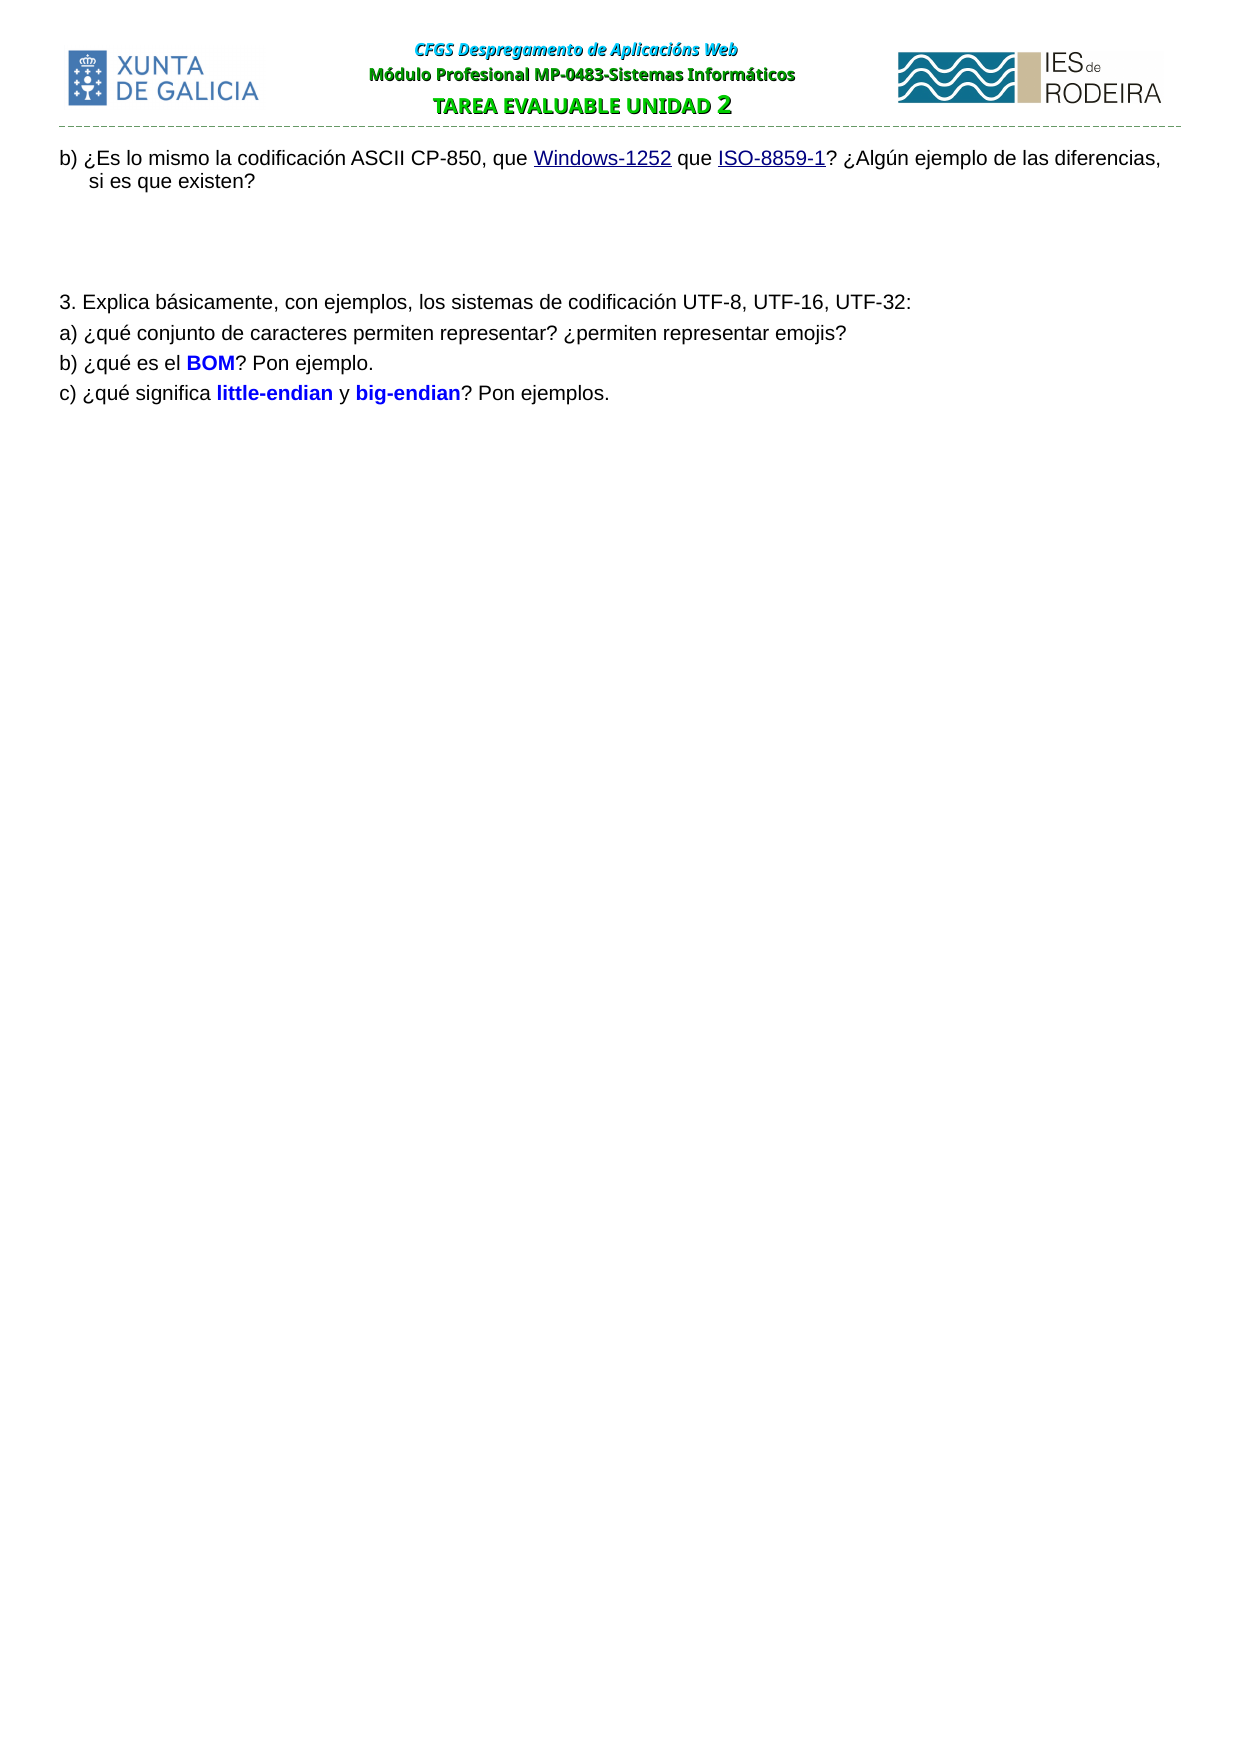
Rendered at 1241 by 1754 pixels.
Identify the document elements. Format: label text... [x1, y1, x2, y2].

text a) ¿qué conjunto de caracteres permiten representar? ¿permiten representar emojis? [59, 320, 1181, 344]
text b) ¿Es lo mismo la codificación ASCII CP-850, que Windows-1252 que ISO-8859-1? ¿Algún ejemplo de las diferencias, si es que existen? [59, 145, 1181, 193]
text c) ¿qué significa little-endian y big-endian? Pon ejemplos. [59, 381, 1181, 405]
picture [897, 51, 1164, 104]
text 3. Explica básicamente, con ejemplos, los sistemas de codificación UTF-8, UTF-16, UTF-32: [59, 290, 1181, 314]
text b) ¿qué es el BOM? Pon ejemplo. [59, 351, 1181, 374]
picture [64, 45, 267, 110]
